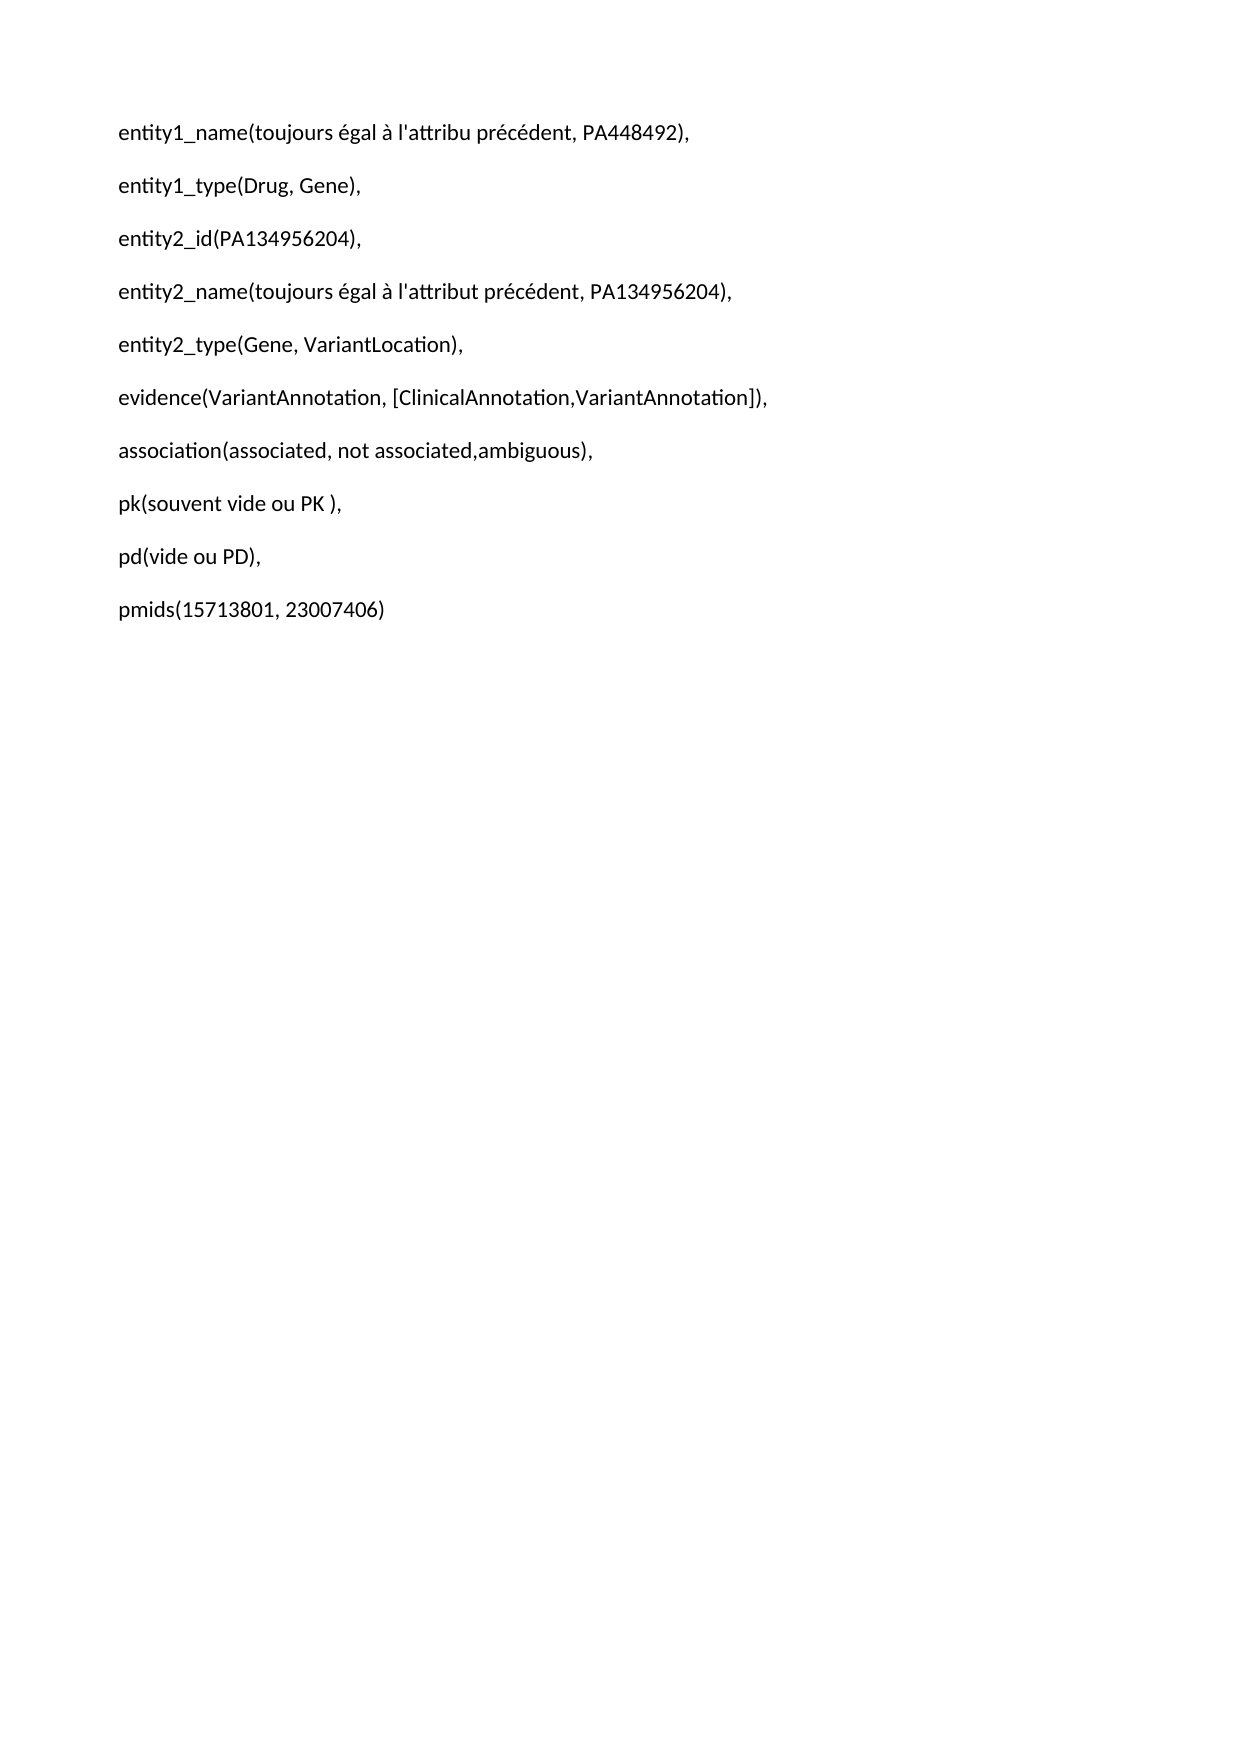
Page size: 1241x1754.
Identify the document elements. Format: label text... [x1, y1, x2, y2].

text entity2_name(toujours égal à l'attribut précédent, PA134956204), [118, 277, 1122, 305]
text pmids(15713801, 23007406) [118, 595, 1122, 623]
text pk(souvent vide ou PK ), [118, 489, 1122, 517]
text pd(vide ou PD), [118, 542, 1122, 570]
text association(associated, not associated,ambiguous), [118, 436, 1122, 464]
text entity1_name(toujours égal à l'attribu précédent, PA448492), [118, 118, 1122, 146]
text evidence(VariantAnnotation, [ClinicalAnnotation,VariantAnnotation]), [118, 383, 1122, 411]
text entity1_type(Drug, Gene), [118, 171, 1122, 199]
text entity2_id(PA134956204), [118, 224, 1122, 252]
text entity2_type(Gene, VariantLocation), [118, 330, 1122, 358]
